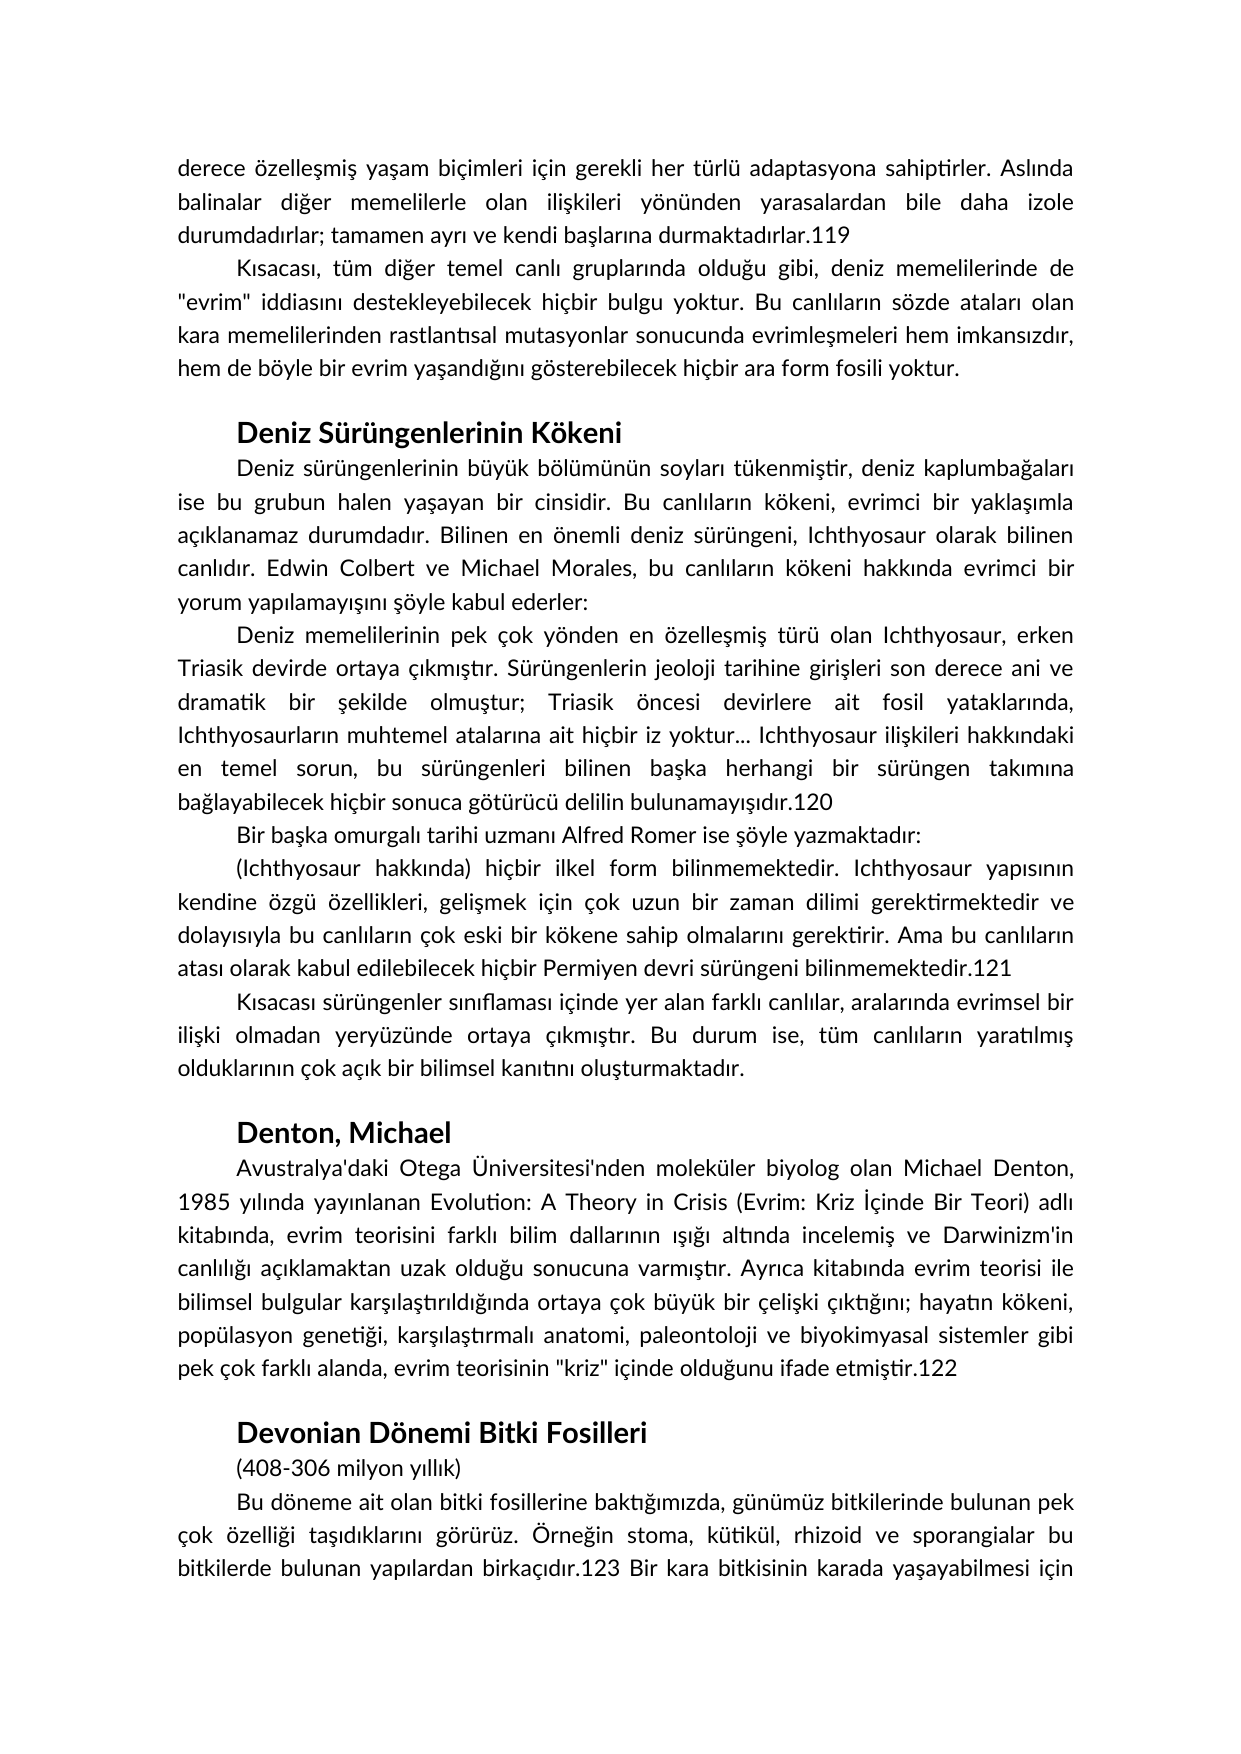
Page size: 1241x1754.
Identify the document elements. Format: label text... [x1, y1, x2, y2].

subtitle Denton, Michael [177, 1117, 1075, 1150]
text Kısacası, tüm diğer temel canlı gruplarında olduğu gibi, deniz memelilerinde de "evrim" iddiasını destekleyebilecek hiçbir bulgu yoktur. Bu canlıların sözde ataları olan kara memelilerinden rastlantısal mutasyonlar sonucunda evrimleşmeleri hem imkansızdır, hem de böyle bir evrim yaşandığını gösterebilecek hiçbir ara form fosili yoktur. [177, 250, 1075, 383]
text (Ichthyosaur hakkında) hiçbir ilkel form bilinmemektedir. Ichthyosaur yapısının kendine özgü özellikleri, gelişmek için çok uzun bir zaman dilimi gerektirmektedir ve dolayısıyla bu canlıların çok eski bir kökene sahip olmalarını gerektirir. Ama bu canlıların atası olarak kabul edilebilecek hiçbir Permiyen devri sürüngeni bilinmemektedir.121 [177, 850, 1075, 983]
text Deniz sürüngenlerinin büyük bölümünün soyları tükenmiştir, deniz kaplumbağaları ise bu grubun halen yaşayan bir cinsidir. Bu canlıların kökeni, evrimci bir yaklaşımla açıklanamaz durumdadır. Bilinen en önemli deniz sürüngeni, Ichthyosaur olarak bilinen canlıdır. Edwin Colbert ve Michael Morales, bu canlıların kökeni hakkında evrimci bir yorum yapılamayışını şöyle kabul ederler: [177, 450, 1075, 617]
text (408-306 milyon yıllık) [177, 1450, 1075, 1483]
text derece özelleşmiş yaşam biçimleri için gerekli her türlü adaptasyona sahiptirler. Aslında balinalar diğer memelilerle olan ilişkileri yönünden yarasalardan bile daha izole durumdadırlar; tamamen ayrı ve kendi başlarına durmaktadırlar.119 [177, 150, 1075, 250]
text Deniz memelilerinin pek çok yönden en özelleşmiş türü olan Ichthyosaur, erken Triasik devirde ortaya çıkmıştır. Sürüngenlerin jeoloji tarihine girişleri son derece ani ve dramatik bir şekilde olmuştur; Triasik öncesi devirlere ait fosil yataklarında, Ichthyosaurların muhtemel atalarına ait hiçbir iz yoktur... Ichthyosaur ilişkileri hakkındaki en temel sorun, bu sürüngenleri bilinen başka herhangi bir sürüngen takımına bağlayabilecek hiçbir sonuca götürücü delilin bulunamayışıdır.120 [177, 617, 1075, 817]
text Bu döneme ait olan bitki fosillerine baktığımızda, günümüz bitkilerinde bulunan pek çok özelliği taşıdıklarını görürüz. Örneğin stoma, kütikül, rhizoid ve sporangialar bu bitkilerde bulunan yapılardan birkaçıdır.123 Bir kara bitkisinin karada yaşayabilmesi için [177, 1483, 1075, 1583]
text Avustralya'daki Otega Üniversitesi'nden moleküler biyolog olan Michael Denton, 1985 yılında yayınlanan Evolution: A Theory in Crisis (Evrim: Kriz İçinde Bir Teori) adlı kitabında, evrim teorisini farklı bilim dallarının ışığı altında incelemiş ve Darwinizm'in canlılığı açıklamaktan uzak olduğu sonucuna varmıştır. Ayrıca kitabında evrim teorisi ile bilimsel bulgular karşılaştırıldığında ortaya çok büyük bir çelişki çıktığını; hayatın kökeni, popülasyon genetiği, karşılaştırmalı anatomi, paleontoloji ve biyokimyasal sistemler gibi pek çok farklı alanda, evrim teorisinin "kriz" içinde olduğunu ifade etmiştir.122 [177, 1150, 1075, 1383]
text Bir başka omurgalı tarihi uzmanı Alfred Romer ise şöyle yazmaktadır: [177, 817, 1075, 850]
subtitle Devonian Dönemi Bitki Fosilleri [177, 1417, 1075, 1450]
subtitle Deniz Sürüngenlerinin Kökeni [177, 417, 1075, 450]
text Kısacası sürüngenler sınıflaması içinde yer alan farklı canlılar, aralarında evrimsel bir ilişki olmadan yeryüzünde ortaya çıkmıştır. Bu durum ise, tüm canlıların yaratılmış olduklarının çok açık bir bilimsel kanıtını oluşturmaktadır. [177, 983, 1075, 1083]
